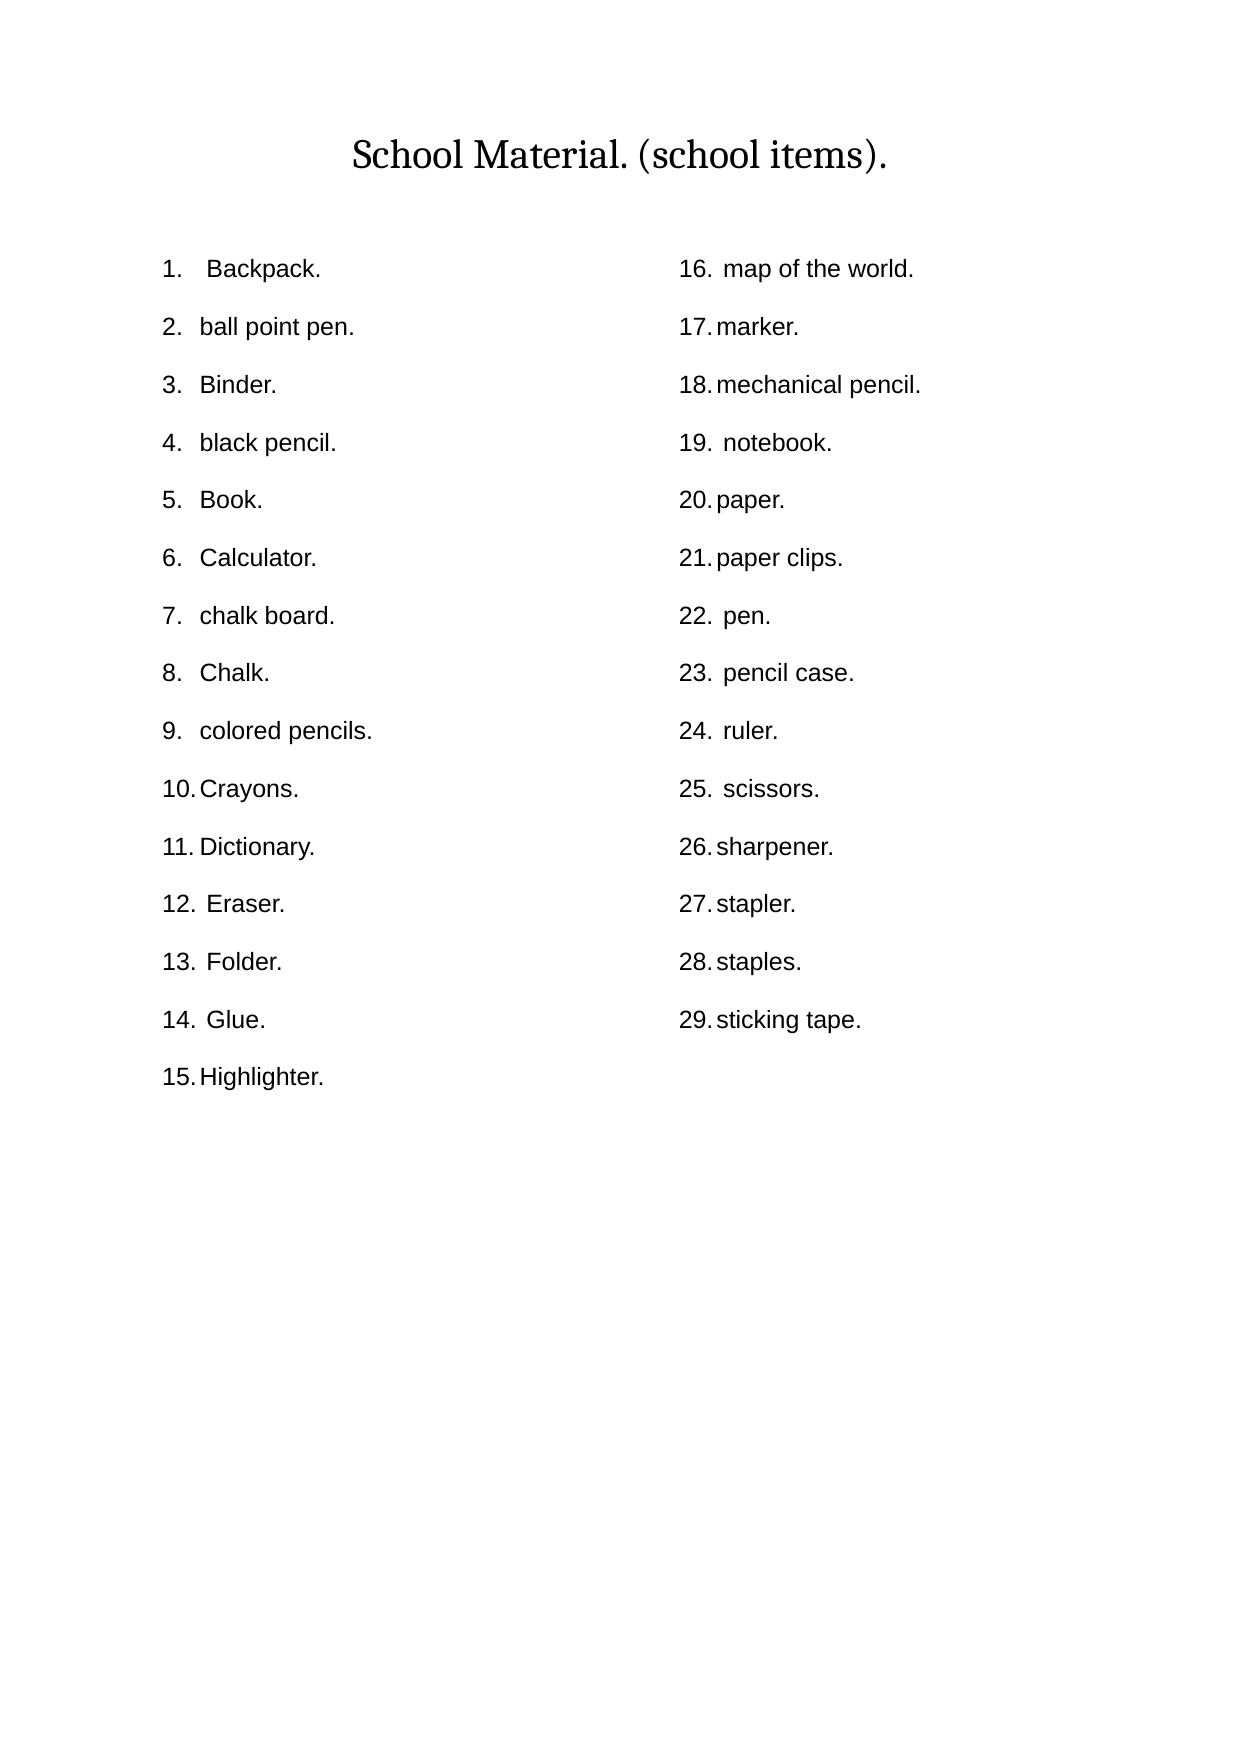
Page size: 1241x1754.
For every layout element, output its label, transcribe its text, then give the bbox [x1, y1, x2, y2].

list paper clips. [678, 543, 1122, 572]
list sticking tape. [678, 1005, 1122, 1033]
list sharpener. [678, 832, 1122, 860]
list Chalk. [162, 658, 605, 687]
list colored pencils. [162, 716, 605, 745]
list ball point pen. [162, 312, 605, 341]
list chalk board. [162, 601, 605, 629]
list staples. [678, 947, 1122, 976]
list paper. [678, 485, 1122, 514]
list Binder. [162, 370, 605, 399]
list Glue. [162, 1005, 605, 1033]
list Crayons. [162, 774, 605, 803]
list ruler. [678, 716, 1122, 745]
list pencil case. [678, 658, 1122, 687]
list Highlighter. [162, 1062, 605, 1091]
list mechanical pencil. [678, 370, 1122, 399]
list pen. [678, 601, 1122, 629]
list notebook. [678, 428, 1122, 456]
list Calculator. [162, 543, 605, 572]
list Folder. [162, 947, 605, 976]
list marker. [678, 312, 1122, 341]
list stapler. [678, 889, 1122, 918]
subtitle School Material. (school items). [118, 131, 1122, 178]
list scissors. [678, 774, 1122, 803]
list Dictionary. [162, 832, 605, 860]
list black pencil. [162, 428, 605, 456]
list map of the world. [678, 254, 1122, 283]
list Book. [162, 485, 605, 514]
list Backpack. [162, 254, 605, 283]
list Eraser. [162, 889, 605, 918]
